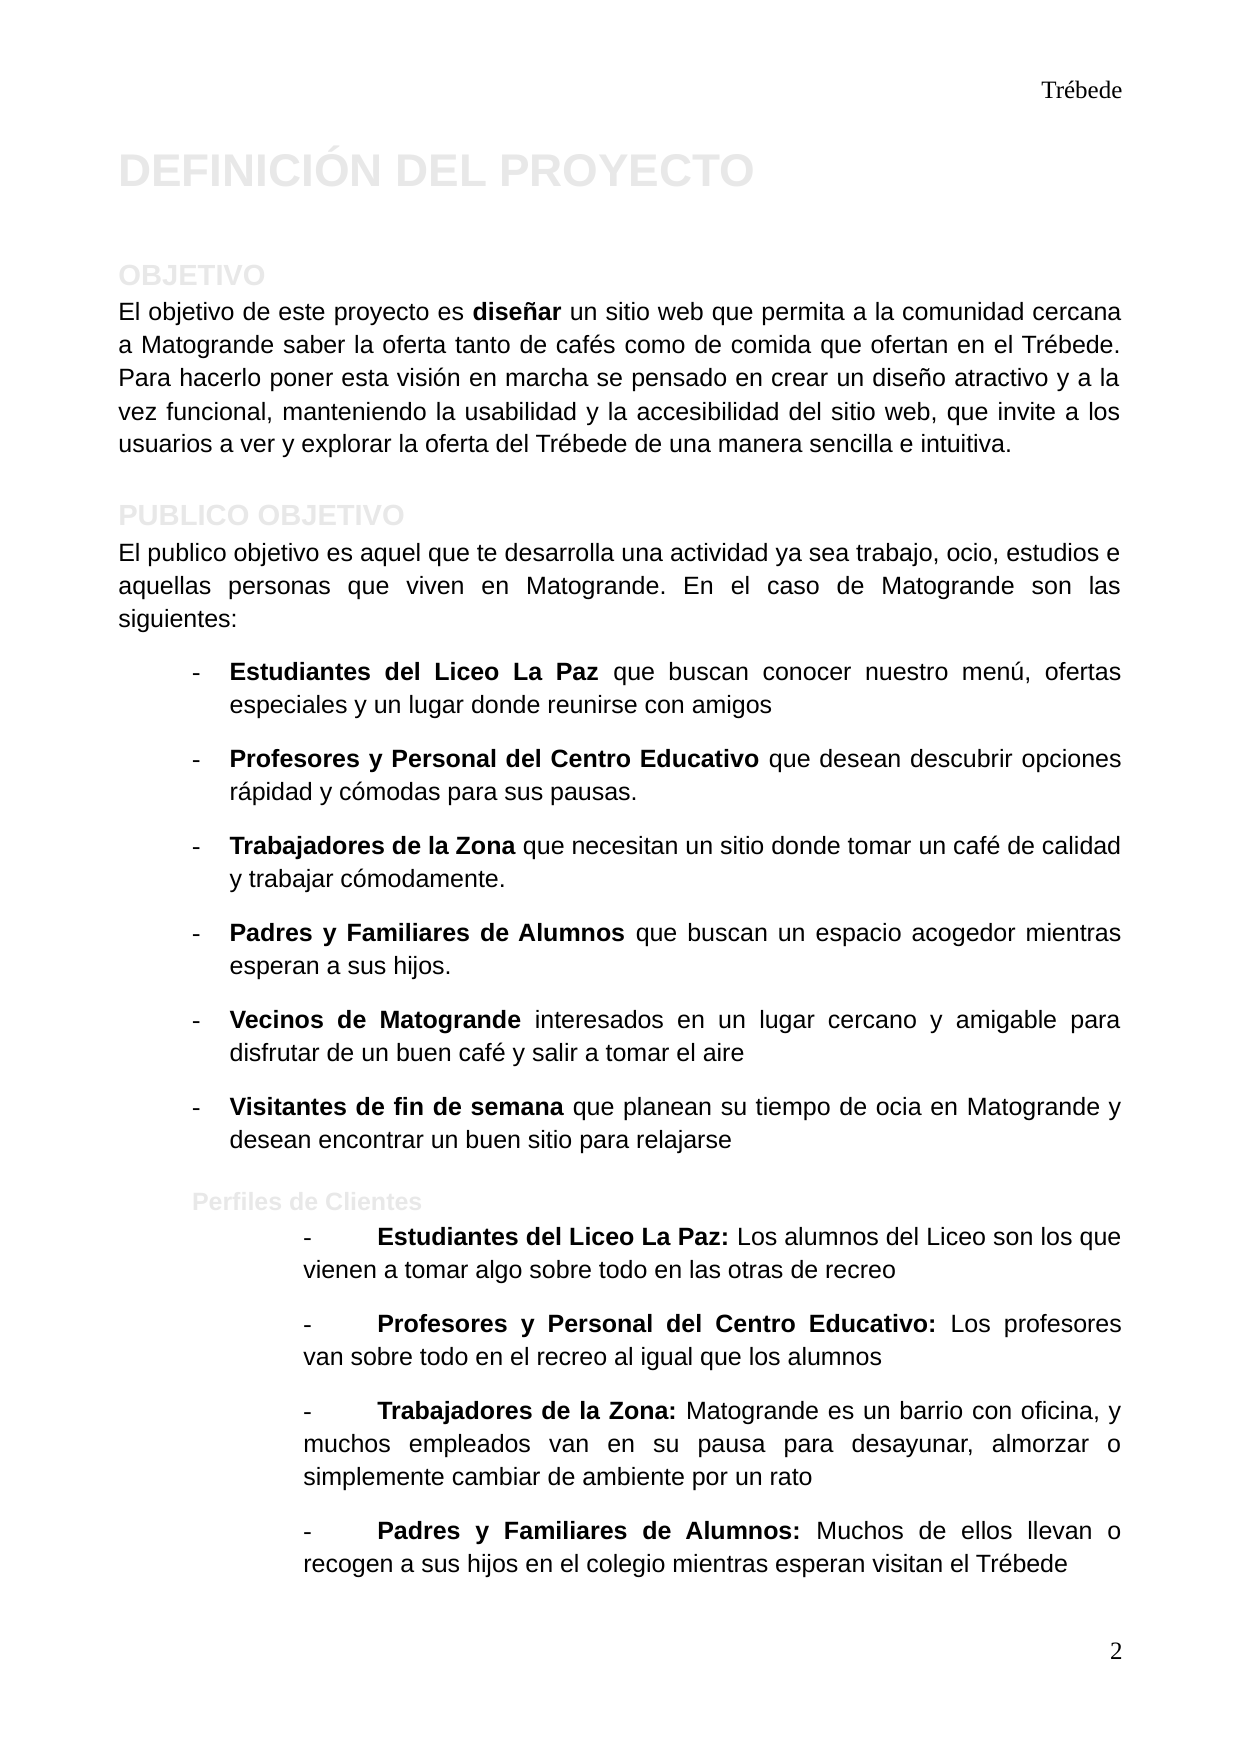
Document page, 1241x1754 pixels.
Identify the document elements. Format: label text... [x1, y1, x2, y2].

list Profesores y Personal del Centro Educativo: Los profesores van sobre todo en el recreo al igual que los alumnos [303, 1309, 1122, 1371]
subtitle PUBLICO OBJETIVO [118, 498, 1122, 532]
subtitle Perfiles de Clientes [192, 1187, 1122, 1216]
subtitle DEFINICIÓN DEL PROYECTO [118, 143, 1122, 196]
list Profesores y Personal del Centro Educativo que desean descubrir opciones rápidad y cómodas para sus pausas. [192, 744, 1122, 806]
list Estudiantes del Liceo La Paz: Los alumnos del Liceo son los que vienen a tomar algo sobre todo en las otras de recreo [303, 1222, 1122, 1284]
list Padres y Familiares de Alumnos: Muchos de ellos llevan o recogen a sus hijos en el colegio mientras esperan visitan el Trébede [303, 1516, 1122, 1577]
list Vecinos de Matogrande interesados en un lugar cercano y amigable para disfrutar de un buen café y salir a tomar el aire [192, 1005, 1122, 1067]
text El publico objetivo es aquel que te desarrolla una actividad ya sea trabajo, ocio, estudios e aquellas personas que viven en Matogrande. En el caso de Matogrande son las siguientes: [118, 538, 1122, 632]
subtitle OBJETIVO [118, 258, 1122, 291]
list Trabajadores de la Zona que necesitan un sitio donde tomar un café de calidad y trabajar cómodamente. [192, 831, 1122, 893]
list Padres y Familiares de Alumnos que buscan un espacio acogedor mientras esperan a sus hijos. [192, 918, 1122, 980]
list Visitantes de fin de semana que planean su tiempo de ocia en Matogrande y desean encontrar un buen sitio para relajarse [192, 1092, 1122, 1154]
text El objetivo de este proyecto es diseñar un sitio web que permita a la comunidad cercana a Matogrande saber la oferta tanto de cafés como de comida que ofertan en el Trébede. Para hacerlo poner esta visión en marcha se pensado en crear un diseño atractivo y a la vez funcional, manteniendo la usabilidad y la accesibilidad del sitio web, que invite a los usuarios a ver y explorar la oferta del Trébede de una manera sencilla e intuitiva. [118, 297, 1122, 458]
list Trabajadores de la Zona: Matogrande es un barrio con oficina, y muchos empleados van en su pausa para desayunar, almorzar o simplemente cambiar de ambiente por un rato [303, 1396, 1122, 1491]
list Estudiantes del Liceo La Paz que buscan conocer nuestro menú, ofertas especiales y un lugar donde reunirse con amigos [192, 657, 1122, 719]
